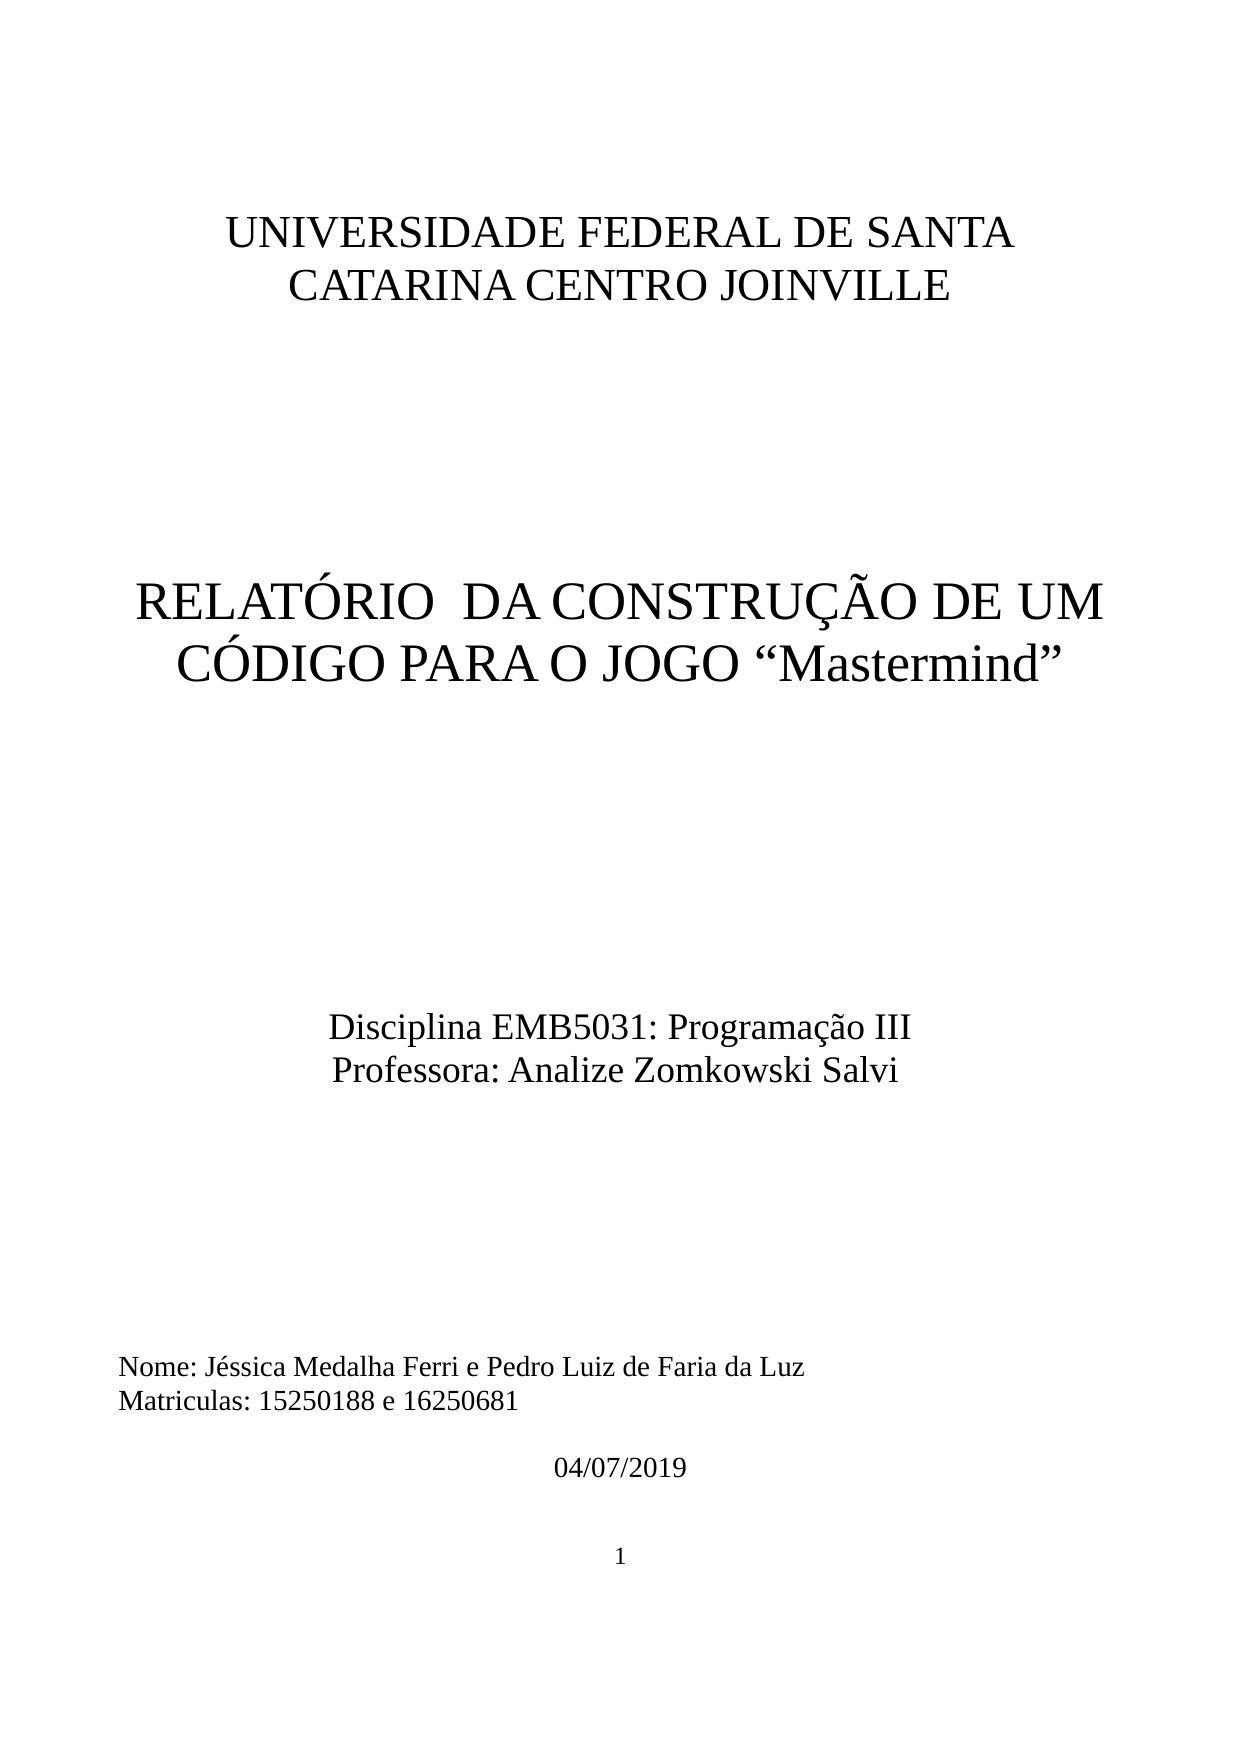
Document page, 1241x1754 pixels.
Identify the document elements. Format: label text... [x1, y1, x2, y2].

text UNIVERSIDADE FEDERAL DE SANTA CATARINA CENTRO JOINVILLE [118, 204, 1122, 310]
text Disciplina EMB5031: Programação III Professora: Analize Zomkowski Salvi [118, 1004, 1122, 1091]
text 04/07/2019 [118, 1450, 1122, 1484]
text Matriculas: 15250188 e 16250681 [118, 1383, 1122, 1417]
text Nome: Jéssica Medalha Ferri e Pedro Luiz de Faria da Luz [118, 1349, 1122, 1383]
text RELATÓRIO DA CONSTRUÇÃO DE UM CÓDIGO PARA O JOGO “Mastermind” [118, 568, 1122, 693]
text 1 [118, 1541, 1122, 1570]
